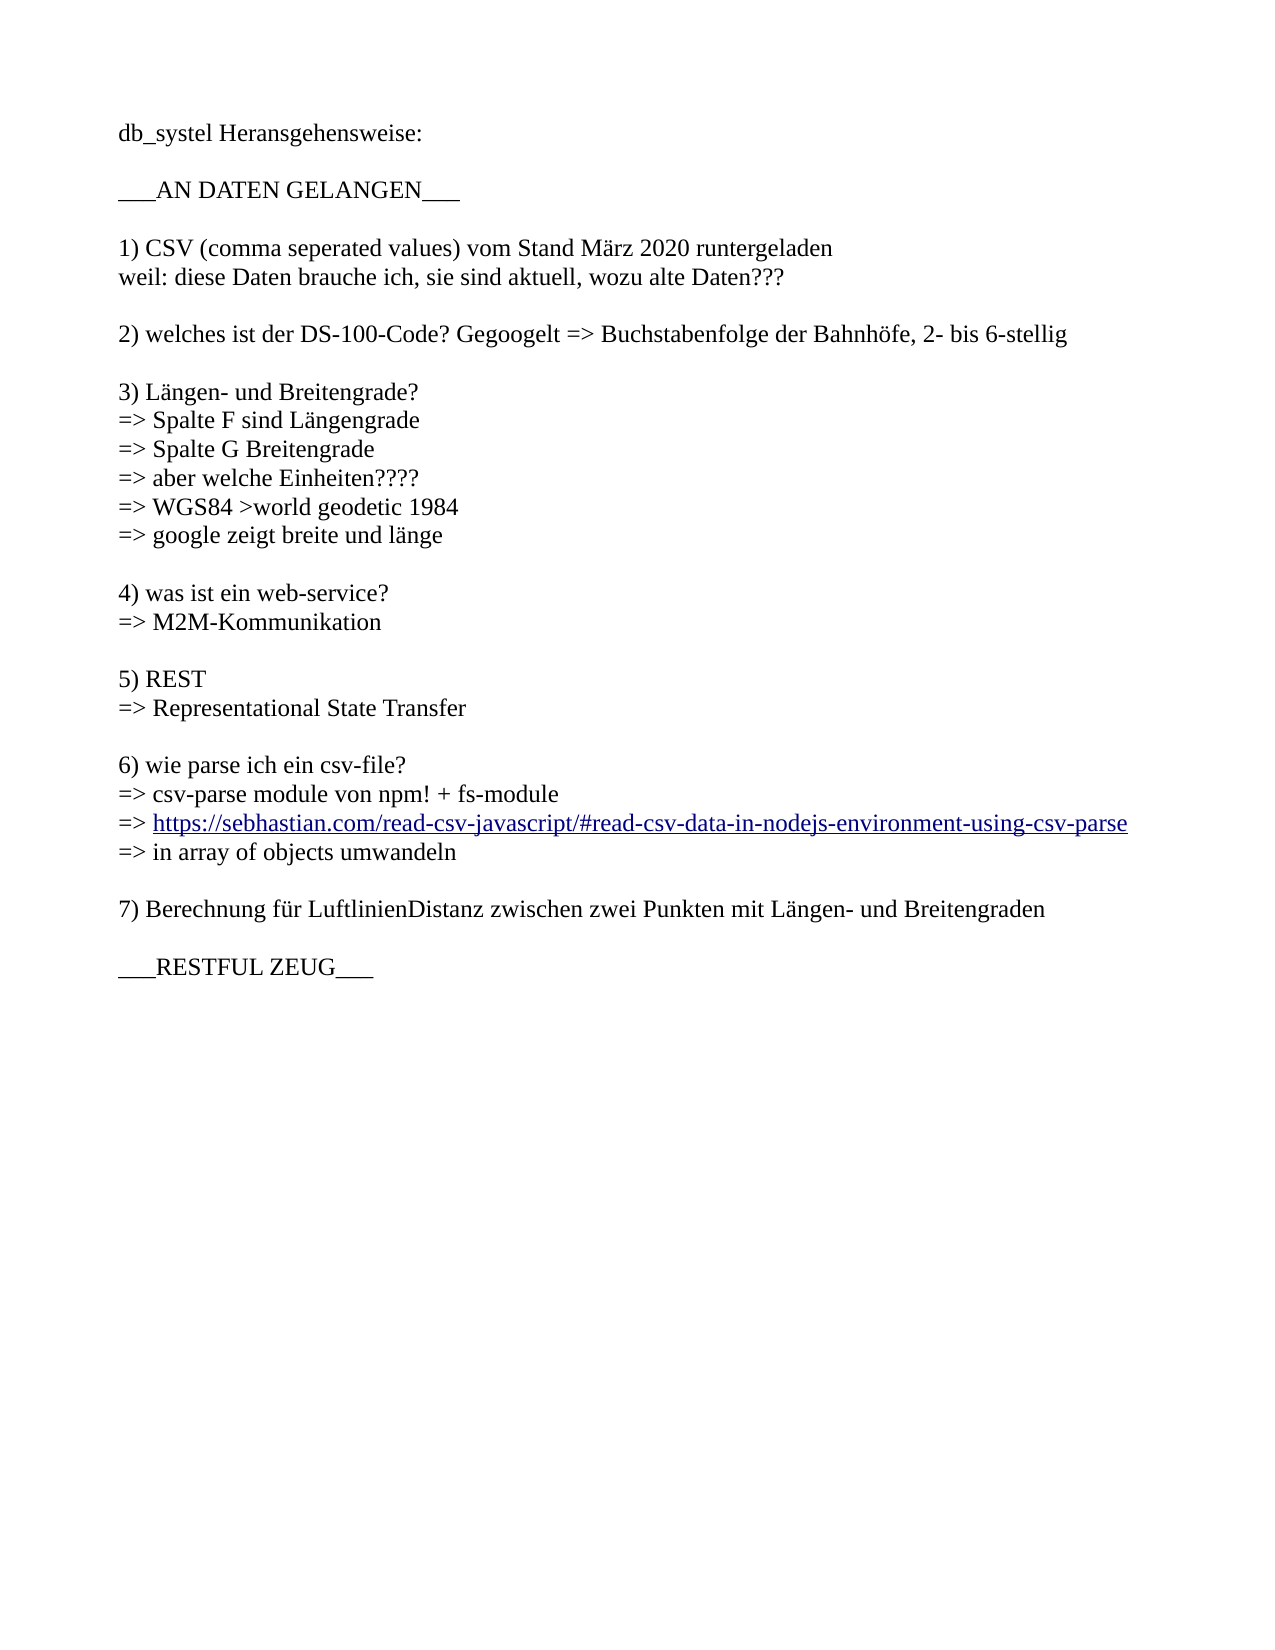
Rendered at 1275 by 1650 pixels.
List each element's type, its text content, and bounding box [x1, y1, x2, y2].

text 4) was ist ein web-service? [118, 578, 1157, 607]
text 2) welches ist der DS-100-Code? Gegoogelt => Buchstabenfolge der Bahnhöfe, 2- bis 6-stellig [118, 319, 1157, 348]
text ___RESTFUL ZEUG___ [118, 952, 1157, 981]
text => in array of objects umwandeln [118, 837, 1157, 866]
text => WGS84 >world geodetic 1984 [118, 492, 1157, 521]
text => https://sebhastian.com/read-csv-javascript/#read-csv-data-in-nodejs-environment-using-csv-parse [118, 808, 1157, 837]
text 5) REST [118, 664, 1157, 693]
text db_systel Heransgehensweise: [118, 118, 1157, 147]
text ___AN DATEN GELANGEN___ [118, 176, 1157, 204]
text weil: diese Daten brauche ich, sie sind aktuell, wozu alte Daten??? [118, 262, 1157, 291]
text 1) CSV (comma seperated values) vom Stand März 2020 runtergeladen [118, 233, 1157, 262]
text => Spalte F sind Längengrade [118, 406, 1157, 434]
text => google zeigt breite und länge [118, 521, 1157, 549]
text 7) Berechnung für LuftlinienDistanz zwischen zwei Punkten mit Längen- und Breitengraden [118, 894, 1157, 923]
text => Spalte G Breitengrade [118, 434, 1157, 463]
text => csv-parse module von npm! + fs-module [118, 779, 1157, 808]
text => M2M-Kommunikation [118, 607, 1157, 636]
text => Representational State Transfer [118, 693, 1157, 722]
text 3) Längen- und Breitengrade? [118, 377, 1157, 406]
text => aber welche Einheiten???? [118, 463, 1157, 492]
text 6) wie parse ich ein csv-file? [118, 751, 1157, 779]
